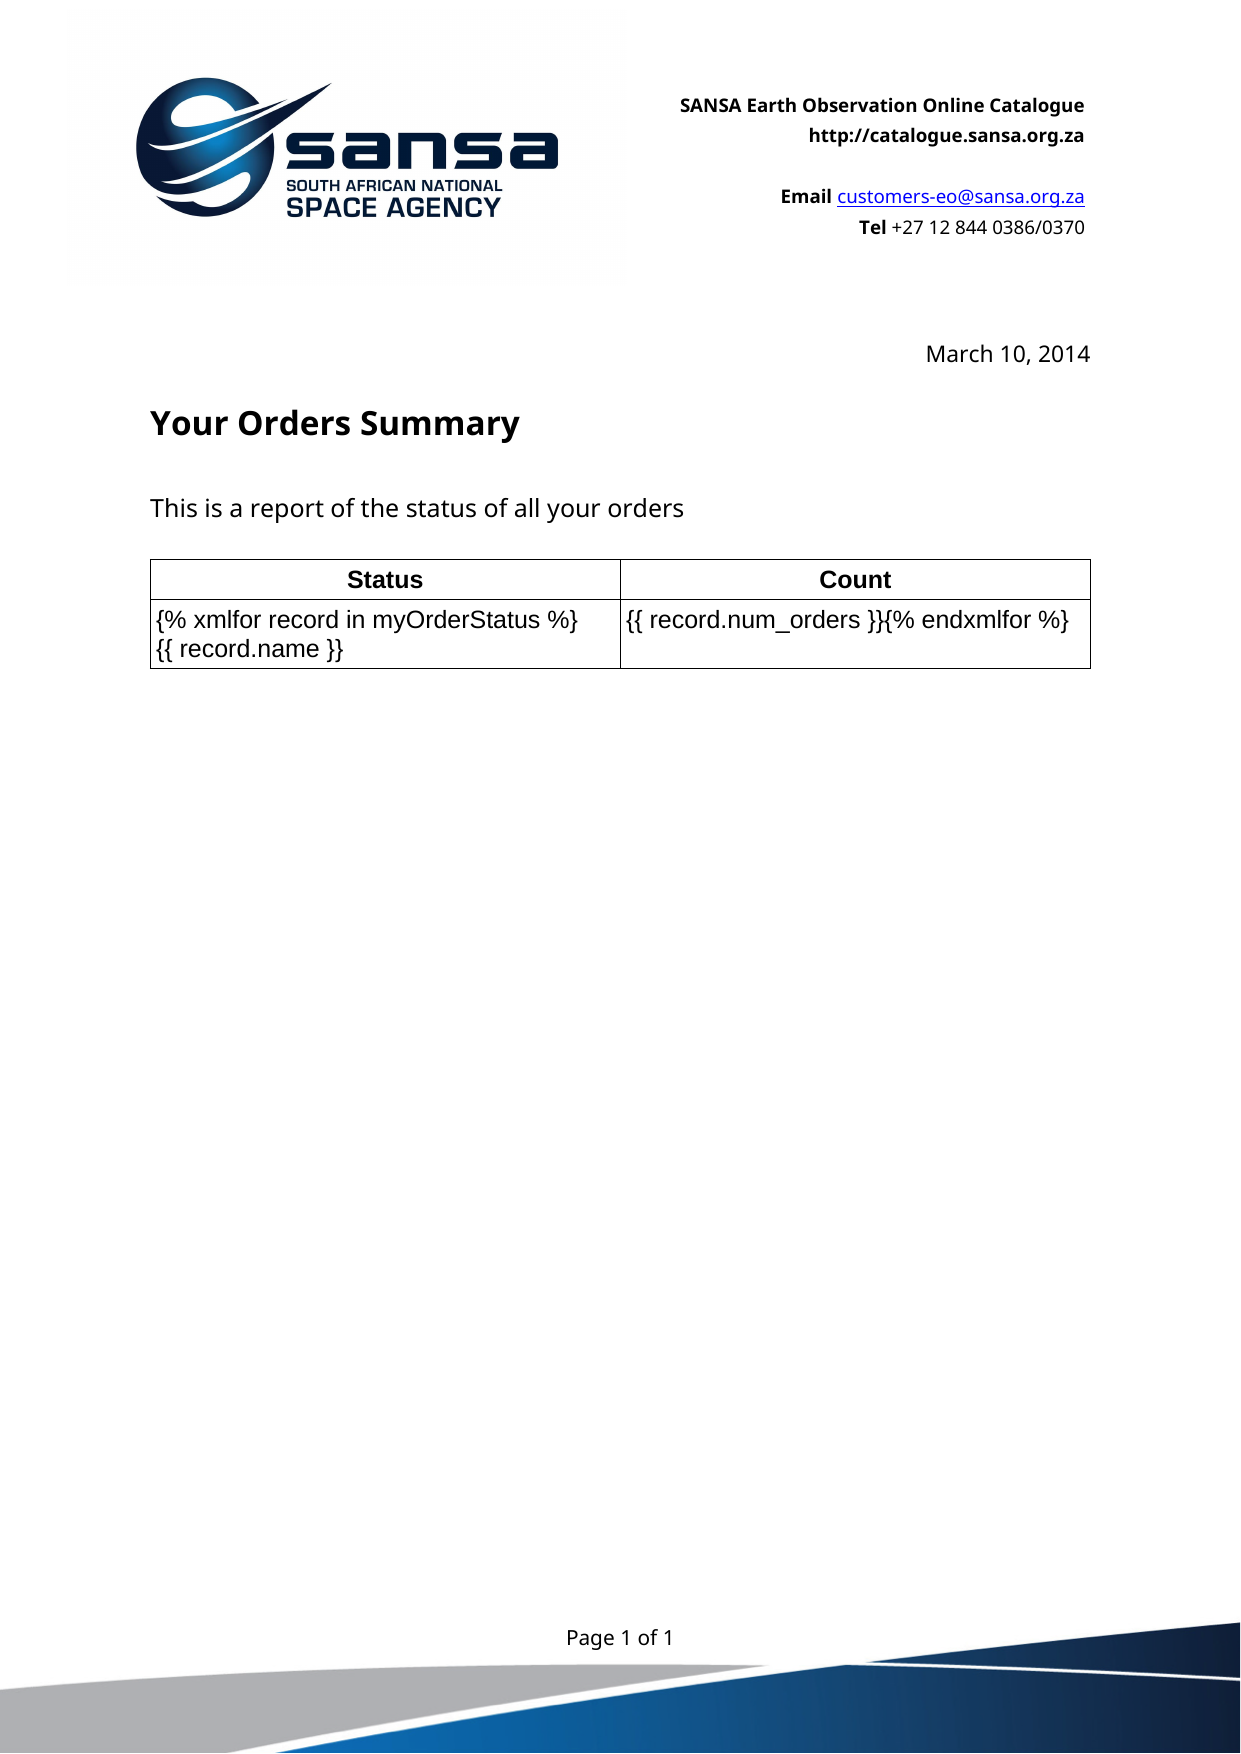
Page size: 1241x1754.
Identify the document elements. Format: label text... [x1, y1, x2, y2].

picture [67, 9, 627, 286]
table_header Count [621, 560, 1090, 599]
text March 10, 2014 [150, 337, 1090, 369]
table_header Status [151, 560, 620, 599]
picture [0, 1612, 1241, 1753]
text Your Orders Summary [150, 400, 1090, 445]
table_cell {% xmlfor record in myOrderStatus %}{{ record.name }} [151, 600, 620, 668]
table_cell {{ record.num_orders }}{% endxmlfor %} [621, 600, 1090, 668]
text This is a report of the status of all your orders [150, 491, 1090, 525]
